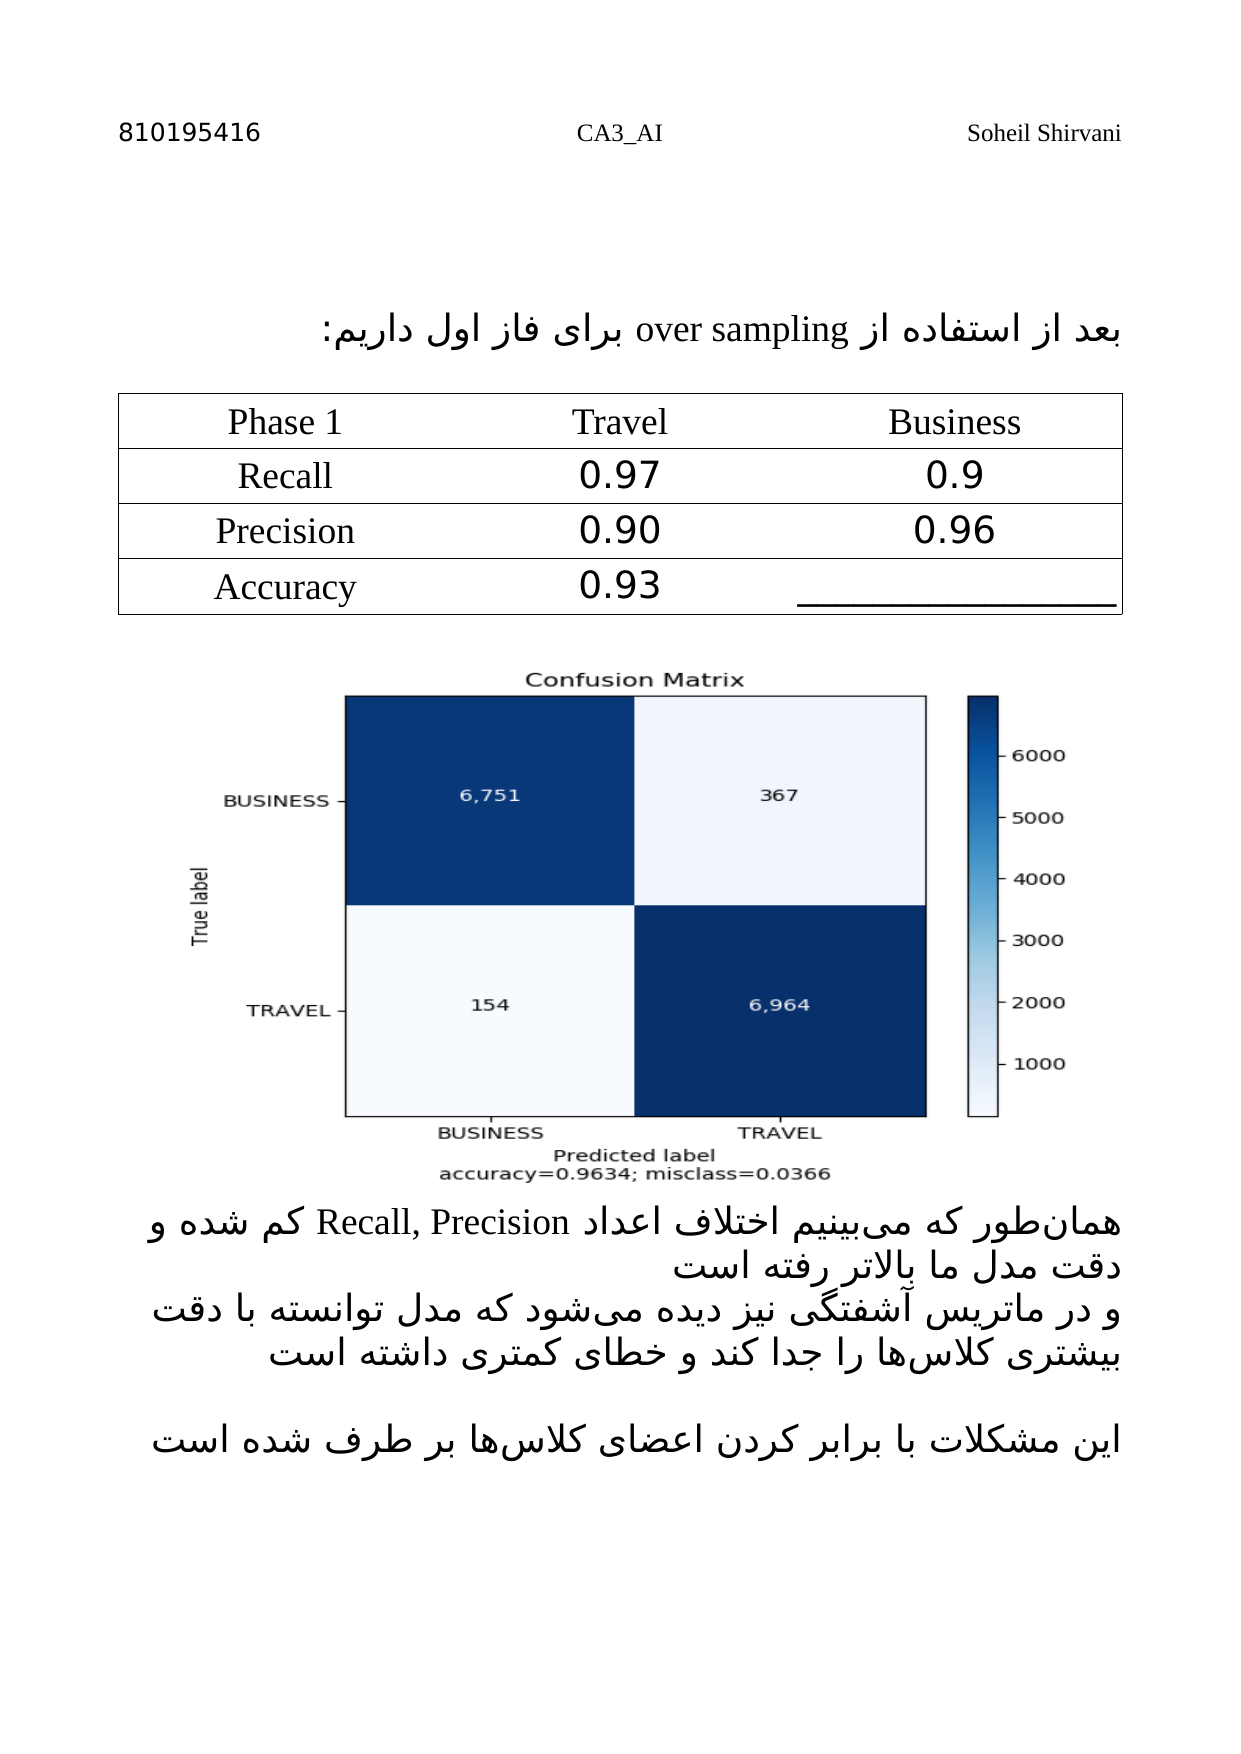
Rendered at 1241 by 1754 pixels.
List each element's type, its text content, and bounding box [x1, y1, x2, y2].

table_header Phase 1 [119, 394, 453, 448]
table_cell 0.9 [788, 449, 1122, 503]
text همان‌طور که می‌بینیم اختلاف اعداد Recall, Precision کم شده و دقت مدل ما بالاتر رفته است [118, 657, 1122, 1287]
text بعد از استفاده از over sampling برای فاز اول داریم: [118, 306, 1122, 350]
table_cell 0.90 [453, 504, 788, 558]
table_cell Recall [119, 449, 453, 503]
table_header Travel [453, 394, 788, 448]
text و در ماتریس آشفتگی نیز دیده می‌شود که مدل توانسته با دقت بیشتری کلاس‌ها را جدا کند و خطای کمتری داشته است [118, 1287, 1122, 1374]
table_header Business [788, 394, 1122, 448]
table_cell 0.96 [788, 504, 1122, 558]
table_cell Accuracy [119, 559, 453, 613]
table_cell 0.93 [453, 559, 788, 613]
text این مشکلات با برابر کردن اعضای کلاس‌ها بر طرف شده است [118, 1417, 1122, 1461]
table_cell _________________ [788, 559, 1122, 613]
picture [120, 656, 1121, 1200]
table_cell 0.97 [453, 449, 788, 503]
table_cell Precision [119, 504, 453, 558]
